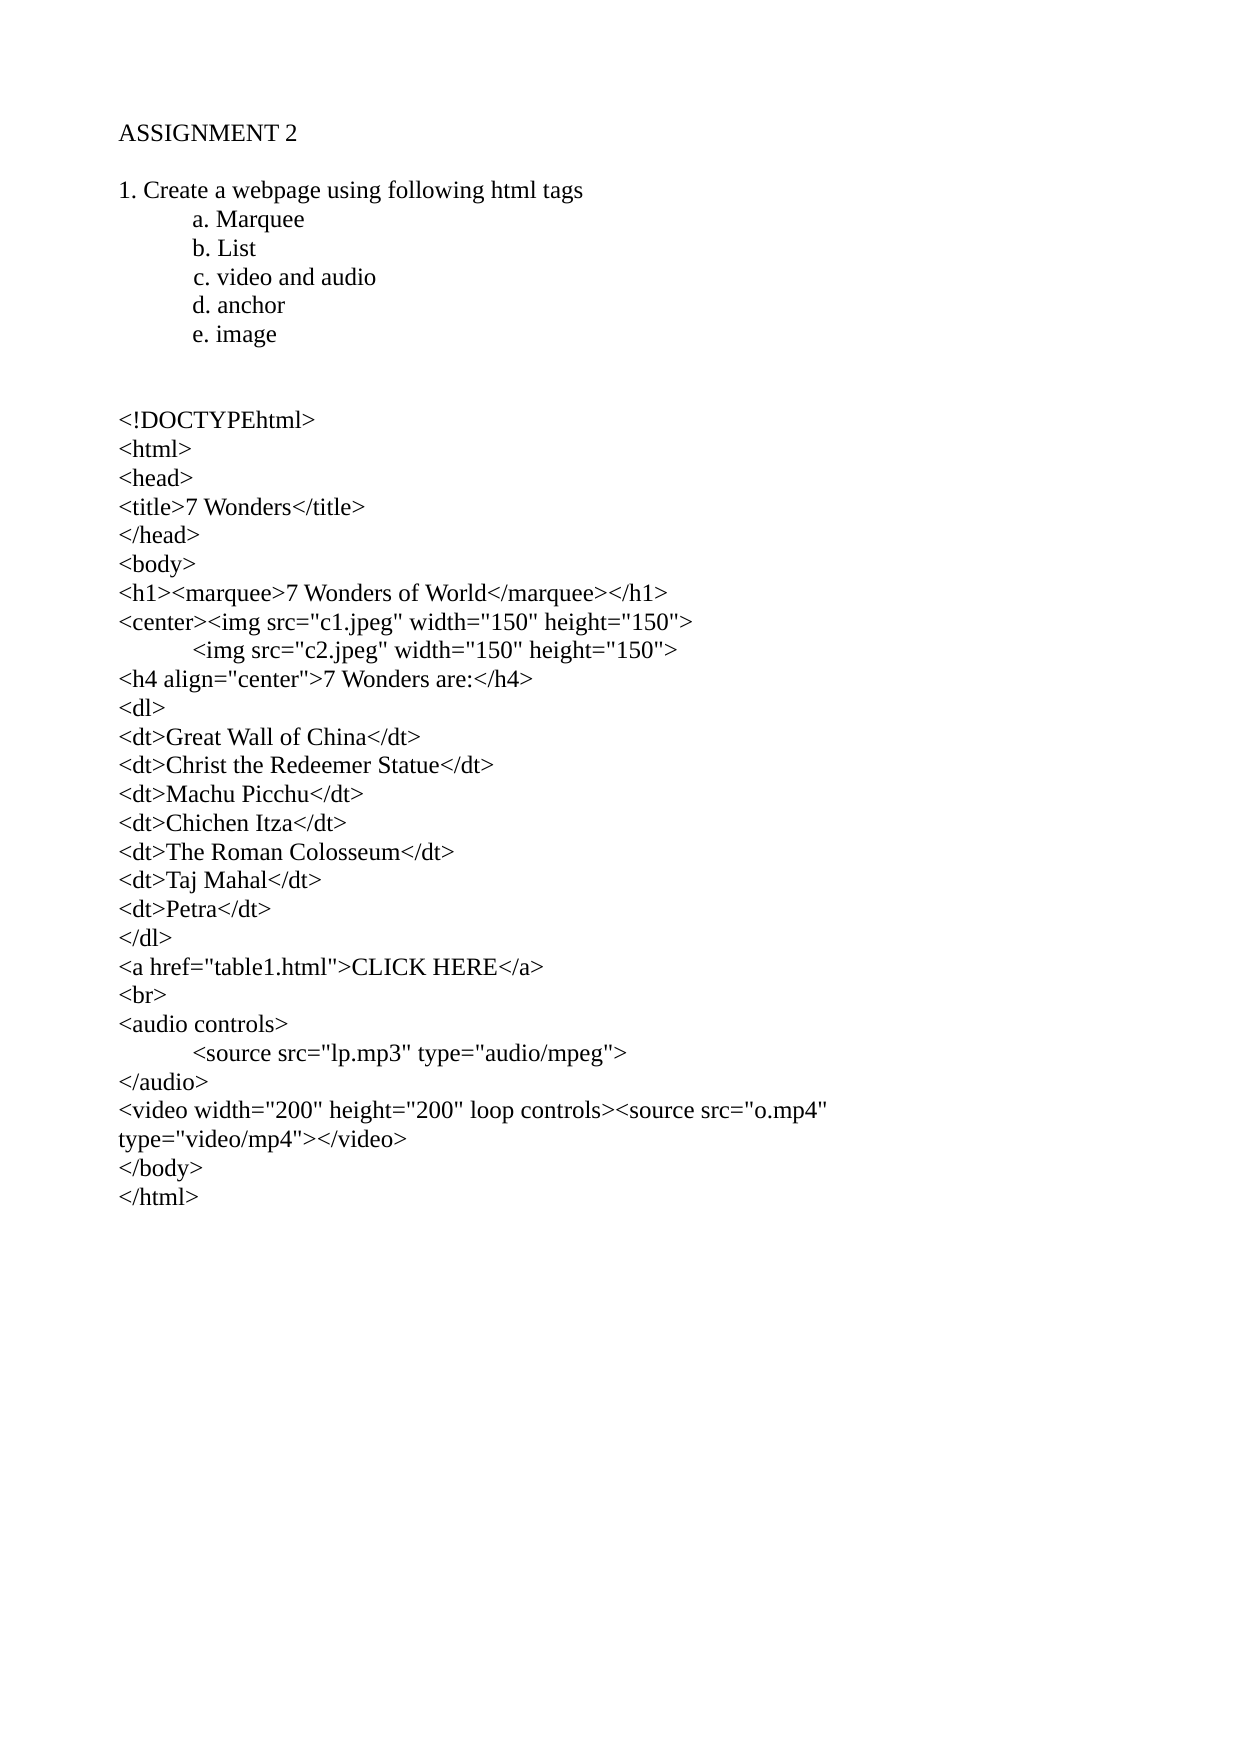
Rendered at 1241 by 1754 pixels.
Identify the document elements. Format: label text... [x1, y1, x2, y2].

text ASSIGNMENT 2 [118, 118, 1122, 147]
text </dl> [118, 923, 1122, 952]
text <dt>The Roman Colosseum</dt> [118, 837, 1122, 866]
text <html> [118, 434, 1122, 463]
text <h1><marquee>7 Wonders of World</marquee></h1> [118, 578, 1122, 607]
text <source src="lp.mp3" type="audio/mpeg"> [118, 1038, 1122, 1067]
text <img src="c2.jpeg" width="150" height="150"> [118, 636, 1122, 664]
text 1. Create a webpage using following html tags [118, 176, 1122, 204]
text <dt>Great Wall of China</dt> [118, 722, 1122, 751]
text <body> [118, 549, 1122, 578]
text b. List [118, 233, 1122, 262]
text <head> [118, 463, 1122, 492]
text <title>7 Wonders</title> [118, 492, 1122, 521]
text </body> [118, 1153, 1122, 1182]
text c. video and audio [118, 262, 1122, 291]
text d. anchor [118, 291, 1122, 319]
text <audio controls> [118, 1009, 1122, 1038]
text <dt>Christ the Redeemer Statue</dt> [118, 751, 1122, 779]
text <center><img src="c1.jpeg" width="150" height="150"> [118, 607, 1122, 636]
text <video width="200" height="200" loop controls><source src="o.mp4" type="video/mp4"></video> [118, 1096, 1122, 1153]
text <h4 align="center">7 Wonders are:</h4> [118, 664, 1122, 693]
text <dt>Machu Picchu</dt> [118, 779, 1122, 808]
text <dl> [118, 693, 1122, 722]
text e. image [118, 319, 1122, 348]
text <dt>Petra</dt> [118, 894, 1122, 923]
text </html> [118, 1182, 1122, 1211]
text </audio> [118, 1067, 1122, 1096]
text <dt>Chichen Itza</dt> [118, 808, 1122, 837]
text <dt>Taj Mahal</dt> [118, 866, 1122, 894]
text a. Marquee [118, 204, 1122, 233]
text </head> [118, 521, 1122, 549]
text <!DOCTYPEhtml> [118, 406, 1122, 434]
text <br> [118, 981, 1122, 1009]
text <a href="table1.html">CLICK HERE</a> [118, 952, 1122, 981]
